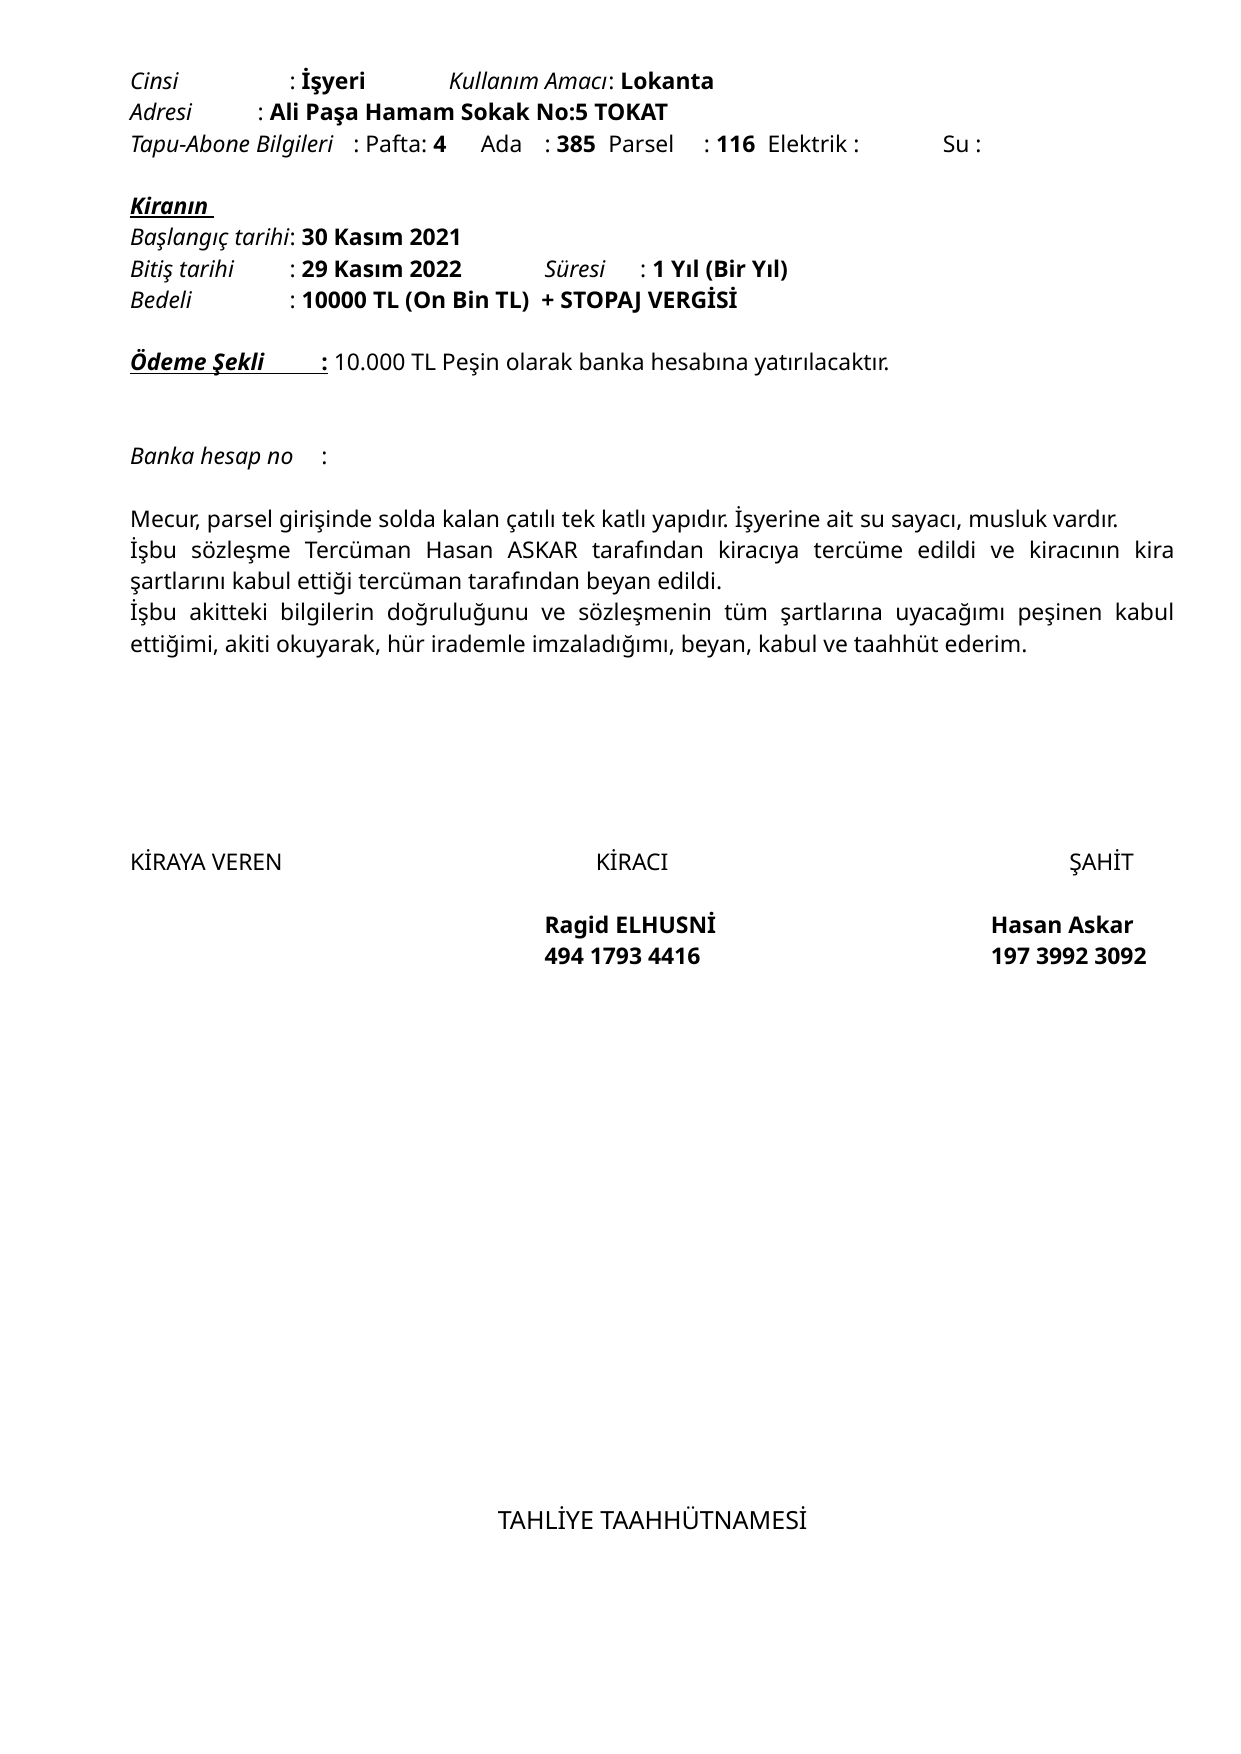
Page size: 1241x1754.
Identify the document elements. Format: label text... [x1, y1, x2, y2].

text Ragid ELHUSNİ Hasan Askar [130, 909, 1175, 940]
text TAHLİYE TAAHHÜTNAMESİ [130, 1502, 1175, 1537]
text Kiranın [130, 190, 1175, 221]
text Bitiş tarihi : 29 Kasım 2022 Süresi : 1 Yıl (Bir Yıl) [130, 252, 1175, 284]
text Tapu-Abone Bilgileri : Pafta: 4 Ada : 385 Parsel : 116 Elektrik : Su : [130, 127, 1175, 159]
text Ödeme Şekli : 10.000 TL Peşin olarak banka hesabına yatırılacaktır. [130, 346, 1175, 377]
text Mecur, parsel girişinde solda kalan çatılı tek katlı yapıdır. İşyerine ait su sayacı, musluk vardır. [130, 502, 1175, 534]
text İşbu sözleşme Tercüman Hasan ASKAR tarafından kiracıya tercüme edildi ve kiracının kira şartlarını kabul ettiği tercüman tarafından beyan edildi. [130, 534, 1175, 596]
text KİRAYA VEREN KİRACI ŞAHİT [130, 846, 1175, 877]
text İşbu akitteki bilgilerin doğruluğunu ve sözleşmenin tüm şartlarına uyacağımı peşinen kabul ettiğimi, akiti okuyarak, hür irademle imzaladığımı, beyan, kabul ve taahhüt ederim. [130, 596, 1175, 659]
text Adresi : Ali Paşa Hamam Sokak No:5 TOKAT [130, 96, 1175, 127]
text Cinsi : İşyeri Kullanım Amacı : Lokanta [130, 65, 1175, 96]
text 494 1793 4416 197 3992 3092 [130, 940, 1175, 971]
text Bedeli : 10000 TL (On Bin TL) + STOPAJ VERGİSİ [130, 284, 1175, 315]
text Başlangıç tarihi : 30 Kasım 2021 [130, 221, 1175, 252]
text Banka hesap no : [130, 440, 1175, 471]
